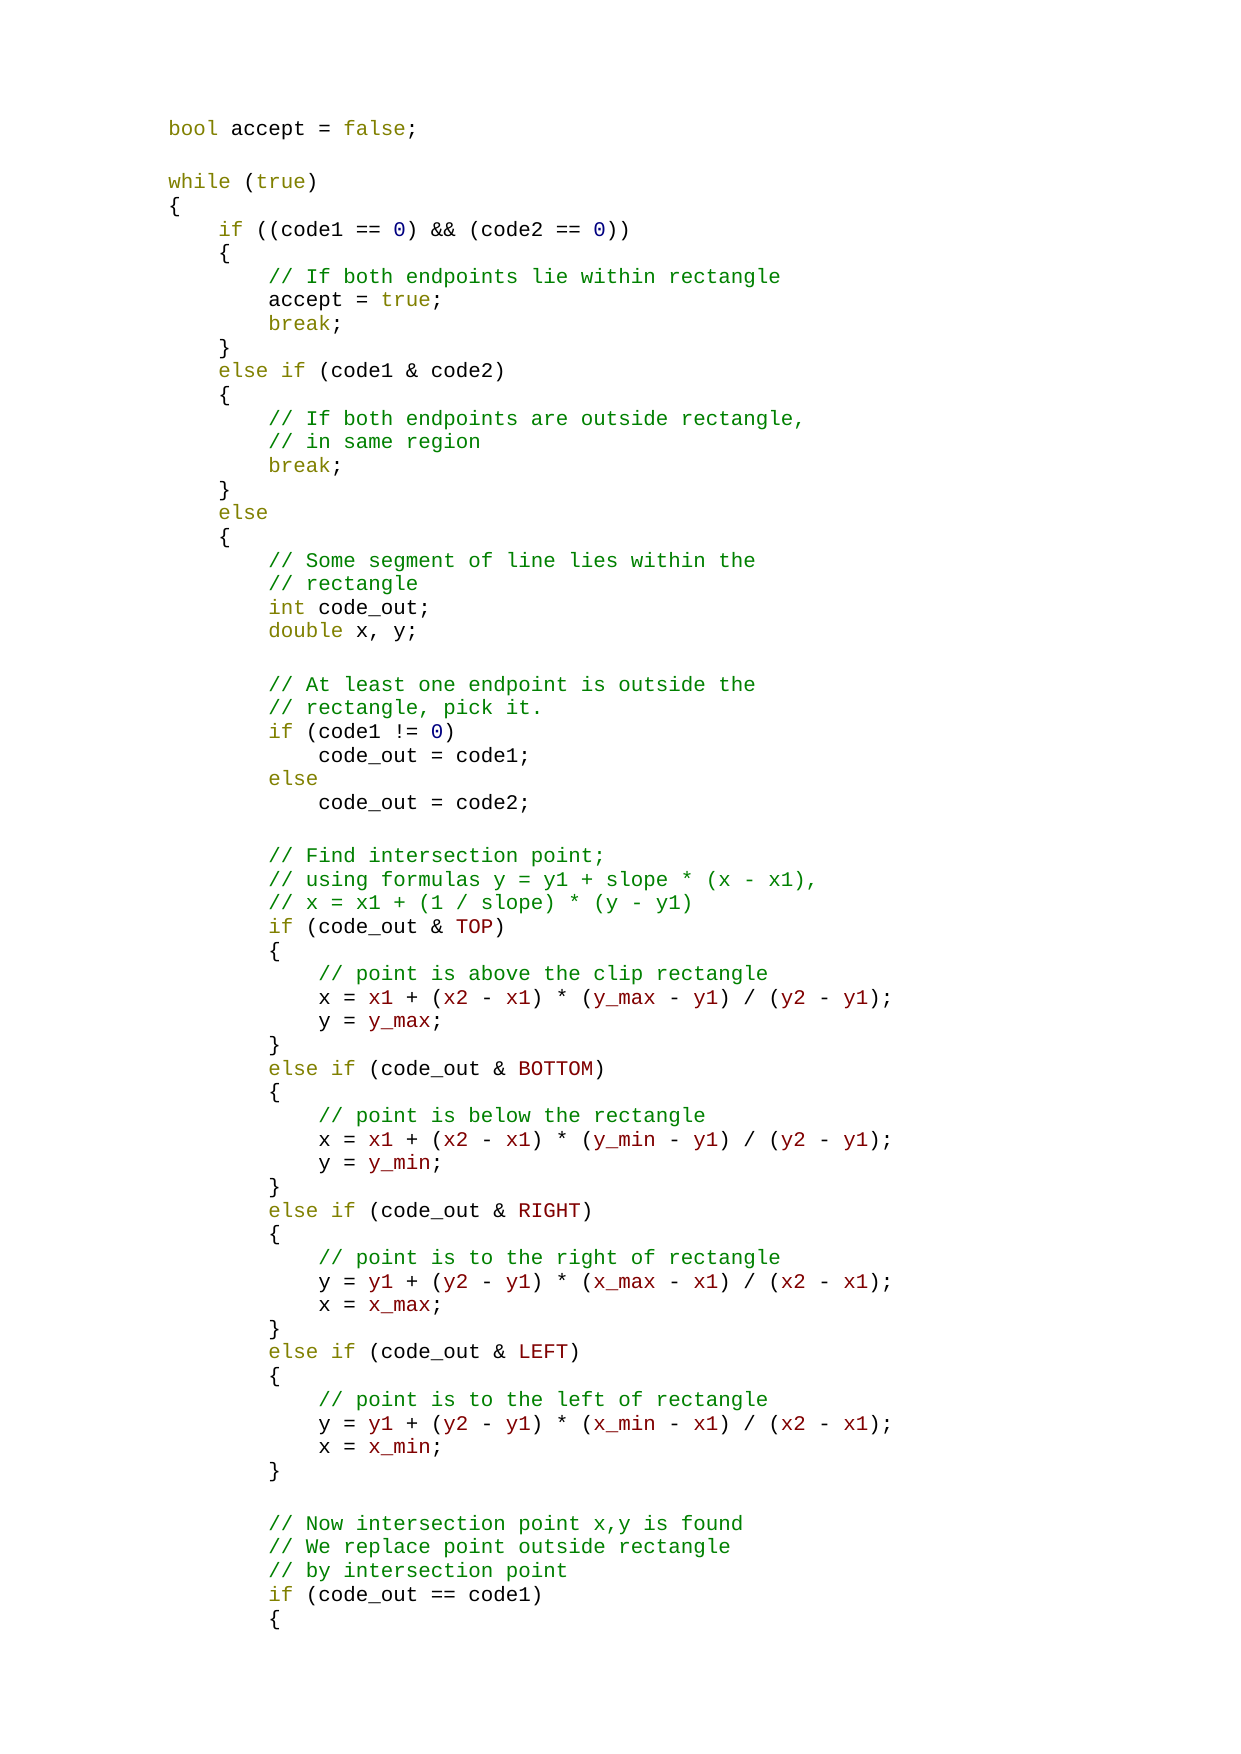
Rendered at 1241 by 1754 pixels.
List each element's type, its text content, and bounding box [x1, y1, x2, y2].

text { [118, 1607, 1122, 1631]
text // rectangle, pick it. [118, 697, 1122, 721]
text { [118, 1081, 1122, 1105]
text // in same region [118, 431, 1122, 455]
text bool accept = false; [118, 118, 1122, 142]
text if (code_out == code1) [118, 1584, 1122, 1607]
text { [118, 1223, 1122, 1247]
text // x = x1 + (1 / slope) * (y - y1) [118, 892, 1122, 916]
text } [118, 1318, 1122, 1342]
text if ((code1 == 0) && (code2 == 0)) [118, 218, 1122, 242]
text int code_out; [118, 597, 1122, 621]
text // Find intersection point; [118, 845, 1122, 869]
text x = x_max; [118, 1294, 1122, 1318]
text else if (code_out & BOTTOM) [118, 1058, 1122, 1081]
text { [118, 384, 1122, 408]
text y = y_max; [118, 1011, 1122, 1034]
text double x, y; [118, 621, 1122, 644]
text } [118, 1460, 1122, 1483]
text { [118, 195, 1122, 218]
text // We replace point outside rectangle [118, 1537, 1122, 1560]
text } [118, 1034, 1122, 1058]
text // At least one endpoint is outside the [118, 674, 1122, 697]
text accept = true; [118, 289, 1122, 313]
text else if (code_out & LEFT) [118, 1342, 1122, 1365]
text else [118, 768, 1122, 792]
text break; [118, 313, 1122, 337]
text else if (code_out & RIGHT) [118, 1200, 1122, 1223]
text // point is to the right of rectangle [118, 1247, 1122, 1271]
text // Some segment of line lies within the [118, 549, 1122, 573]
text { [118, 939, 1122, 963]
text x = x_min; [118, 1436, 1122, 1460]
text { [118, 1365, 1122, 1389]
text code_out = code1; [118, 744, 1122, 768]
text { [118, 526, 1122, 549]
text if (code1 != 0) [118, 721, 1122, 744]
text // If both endpoints lie within rectangle [118, 266, 1122, 289]
text // If both endpoints are outside rectangle, [118, 408, 1122, 431]
text // Now intersection point x,y is found [118, 1513, 1122, 1537]
text // rectangle [118, 573, 1122, 597]
text } [118, 479, 1122, 502]
text else [118, 502, 1122, 526]
text } [118, 1176, 1122, 1200]
text // point is below the rectangle [118, 1105, 1122, 1129]
text break; [118, 455, 1122, 479]
text // point is above the clip rectangle [118, 963, 1122, 987]
text // by intersection point [118, 1560, 1122, 1584]
text y = y_min; [118, 1152, 1122, 1176]
text y = y1 + (y2 - y1) * (x_min - x1) / (x2 - x1); [118, 1412, 1122, 1436]
text x = x1 + (x2 - x1) * (y_max - y1) / (y2 - y1); [118, 987, 1122, 1011]
text x = x1 + (x2 - x1) * (y_min - y1) / (y2 - y1); [118, 1129, 1122, 1152]
text } [118, 337, 1122, 360]
text if (code_out & TOP) [118, 916, 1122, 939]
text // using formulas y = y1 + slope * (x - x1), [118, 869, 1122, 892]
text { [118, 242, 1122, 266]
text // point is to the left of rectangle [118, 1389, 1122, 1412]
text code_out = code2; [118, 792, 1122, 816]
text while (true) [118, 171, 1122, 195]
text y = y1 + (y2 - y1) * (x_max - x1) / (x2 - x1); [118, 1271, 1122, 1294]
text else if (code1 & code2) [118, 360, 1122, 384]
